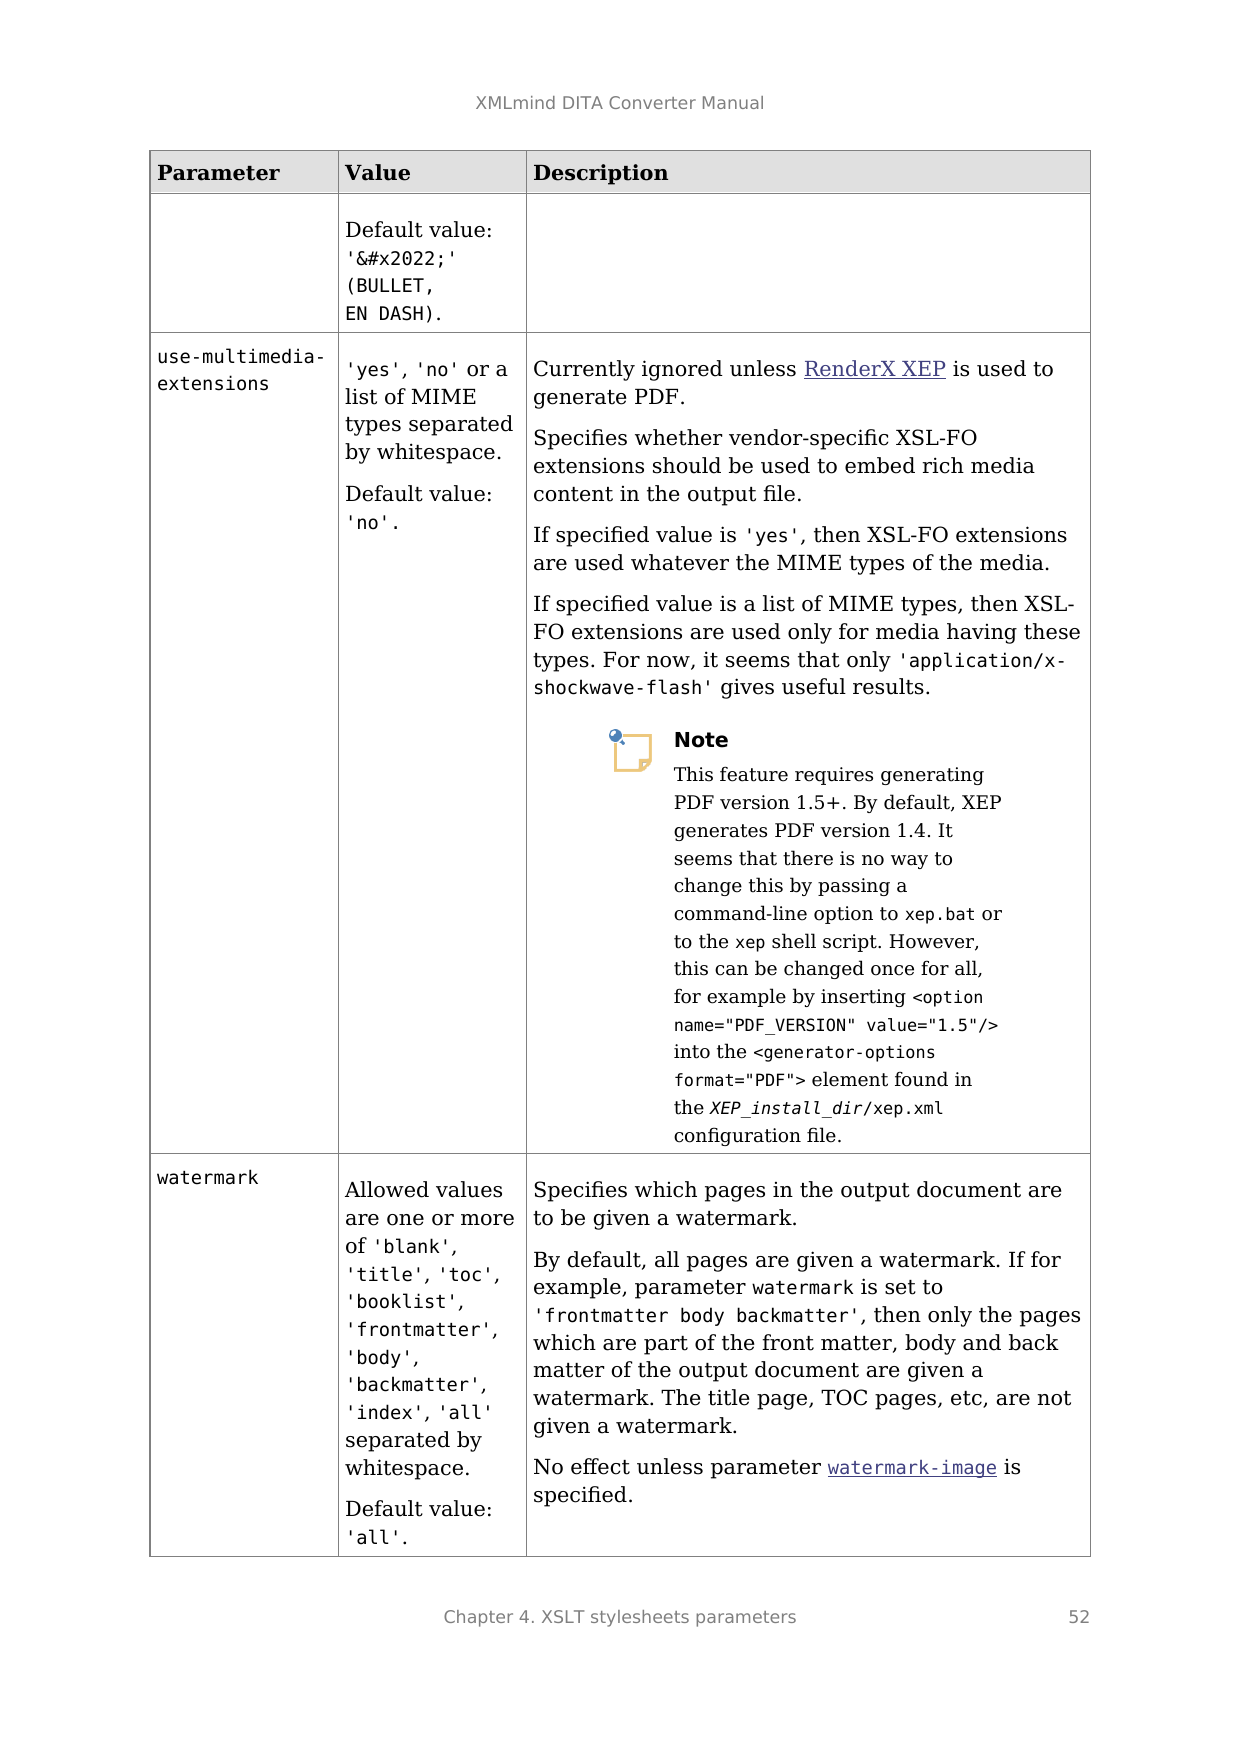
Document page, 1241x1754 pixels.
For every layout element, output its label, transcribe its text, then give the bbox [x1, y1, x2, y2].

table_cell Default value: '&#x2022;' (BULLET, EN DASH). [339, 194, 526, 332]
table_header Value [339, 151, 526, 192]
table_cell watermark [151, 1154, 338, 1556]
table_header [608, 727, 673, 1146]
table_cell Allowed values are one or more of 'blank', 'title', 'toc', 'booklist', 'frontmatter', 'body', 'backmatter', 'index', 'all' separated by whitespace. Default value: 'all'. [339, 1154, 526, 1556]
table_cell [527, 194, 1090, 332]
table_cell Specifies which pages in the output document are to be given a watermark. By default, all pages are given a watermark. If for example, parameter watermark is set to 'frontmatter body backmatter', then only the pages which are part of the front matter, body and back matter of the output document are given a watermark. The title page, TOC pages, etc, are not given a watermark. No effect unless parameter watermark-image is specified. [527, 1154, 1090, 1556]
table_header Parameter [151, 151, 338, 192]
picture [607, 727, 658, 778]
table_header Description [527, 151, 1090, 192]
table_cell Currently ignored unless RenderX XEP is used to generate PDF. Specifies whether vendor-specific XSL-FO extensions should be used to embed rich media content in the output file. If specified value is 'yes', then XSL-FO extensions are used whatever the MIME types of the media. If specified value is a list of MIME types, then XSL-FO extensions are used only for media having these types. For now, it seems that only 'application/x-shockwave-flash' gives useful results. [527, 333, 1090, 1153]
table_header Note This feature requires generating PDF version 1.5+. By default, XEP generates PDF version 1.4. It seems that there is no way to change this by passing a command-line option to xep.bat or to the xep shell script. However, this can be changed once for all, for example by inserting <option name="PDF_VERSION" value="1.5"/> into the <generator-options format="PDF"> element found in the XEP_install_dir/xep.xml configuration file. [674, 727, 1008, 1146]
table_cell [151, 194, 338, 332]
table_cell use-multimedia-extensions [151, 333, 338, 1153]
table_cell 'yes', 'no' or a list of MIME types separated by whitespace. Default value: 'no'. [339, 333, 526, 1153]
